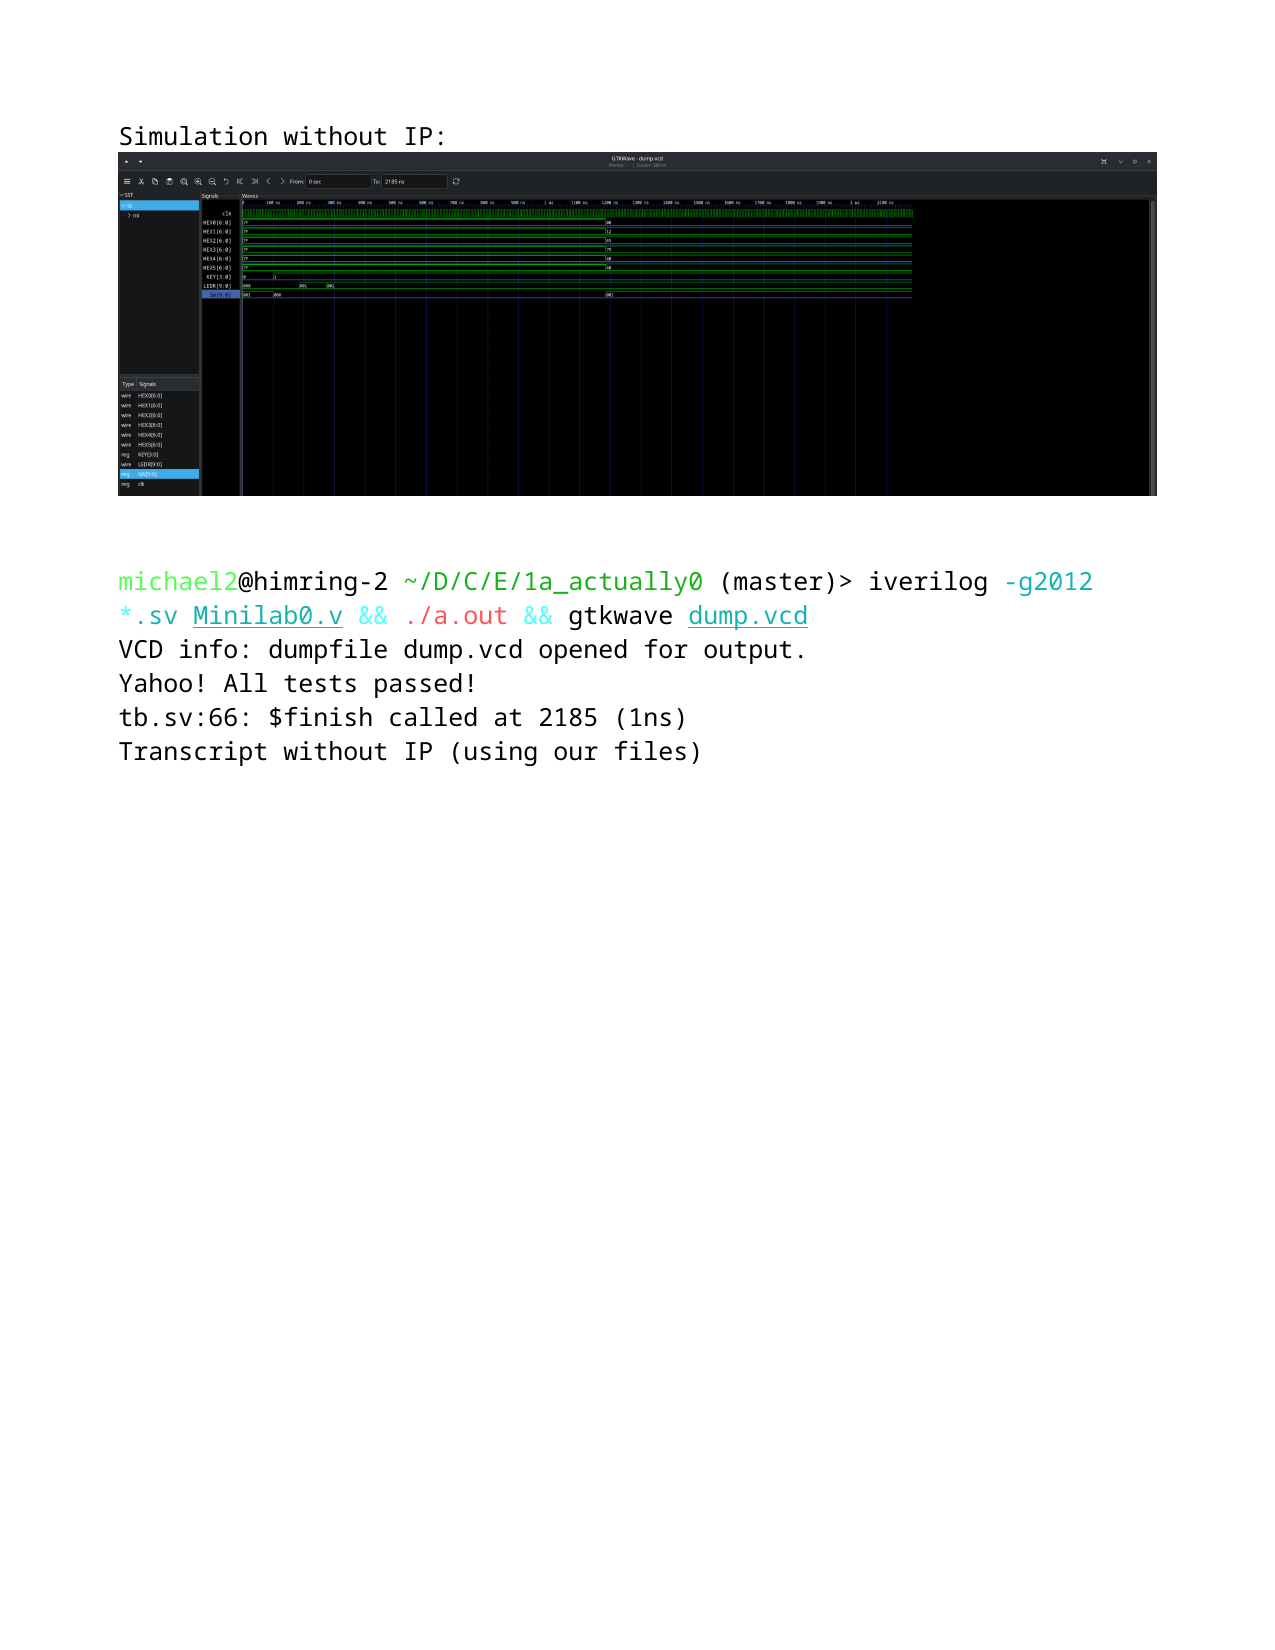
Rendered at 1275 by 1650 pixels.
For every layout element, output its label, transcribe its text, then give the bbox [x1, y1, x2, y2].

text Simulation without IP: [118, 118, 1157, 152]
text Transcript without IP (using our files) [118, 734, 1157, 768]
picture [118, 152, 1157, 496]
text michael2@himring-2 ~/D/C/E/1a_actually0 (master)> iverilog -g2012 *.sv Minilab0.v && ./a.out && gtkwave dump.vcd VCD info: dumpfile dump.vcd opened for output. Yahoo! All tests passed! tb.sv:66: $finish called at 2185 (1ns) [118, 564, 1157, 734]
